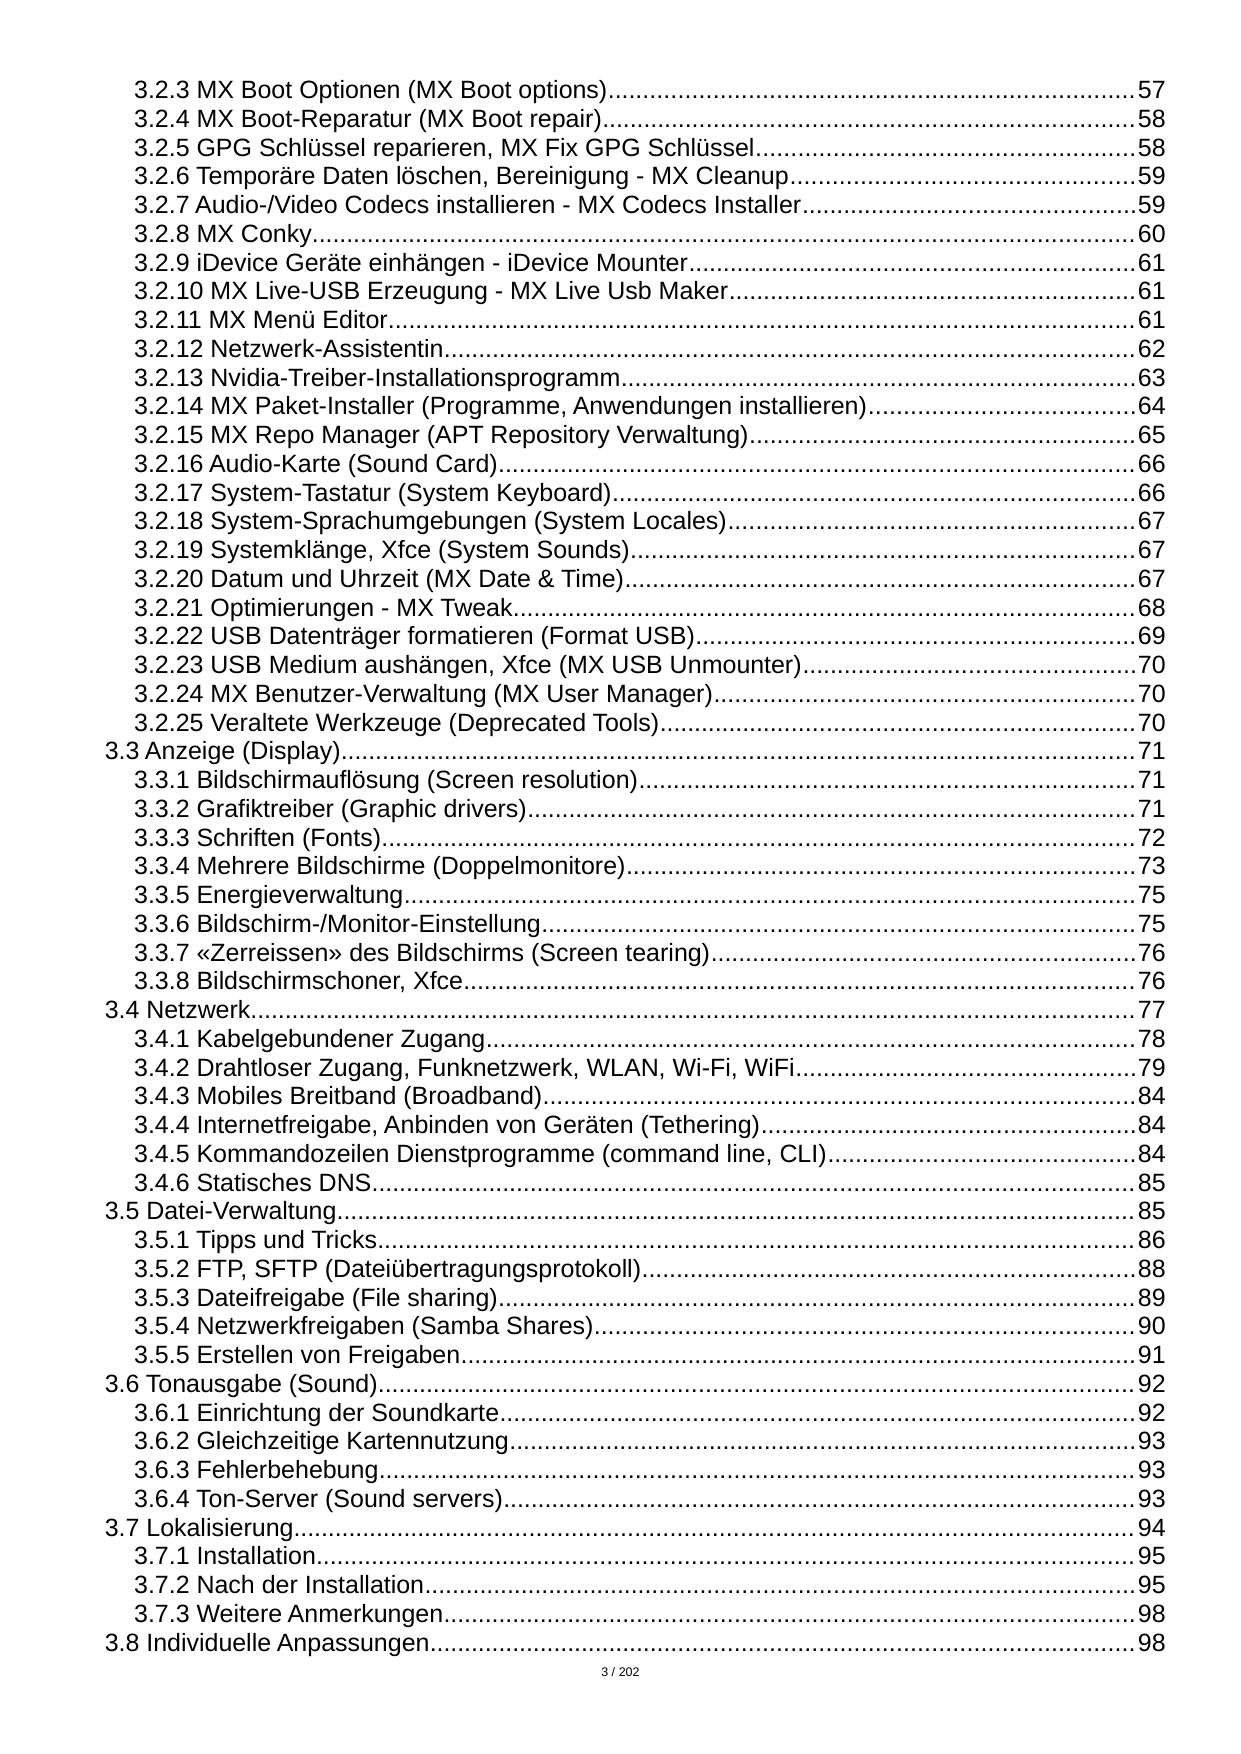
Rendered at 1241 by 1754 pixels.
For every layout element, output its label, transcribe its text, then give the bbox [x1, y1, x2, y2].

text 3.2.12 Netzwerk-Assistentin 62 [134, 334, 1166, 362]
text 3.4.1 Kabelgebundener Zugang 78 [134, 1024, 1166, 1052]
text 3.4.6 Statisches DNS 85 [134, 1167, 1166, 1196]
text 3.3.4 Mehrere Bildschirme (Doppelmonitore) 73 [134, 851, 1166, 880]
text 3.2.5 GPG Schlüssel reparieren, MX Fix GPG Schlüssel 58 [134, 132, 1166, 161]
text 3.2.21 Optimierungen - MX Tweak 68 [134, 592, 1166, 621]
text 3.4.2 Drahtloser Zugang, Funknetzwerk, WLAN, Wi-Fi, WiFi 79 [134, 1052, 1166, 1081]
text 3.2.13 Nvidia-Treiber-Installationsprogramm 63 [134, 362, 1166, 391]
text 3.7.2 Nach der Installation 95 [134, 1570, 1166, 1599]
text 3.2.18 System-Sprachumgebungen (System Locales) 67 [134, 506, 1166, 535]
text 3.6.4 Ton-Server (Sound servers) 93 [134, 1484, 1166, 1512]
text 3.4.5 Kommandozeilen Dienstprogramme (command line, CLI) 84 [134, 1139, 1166, 1167]
text 3.3.6 Bildschirm-/Monitor-Einstellung 75 [134, 909, 1166, 937]
text 3.3.7 «Zerreissen» des Bildschirms (Screen tearing) 76 [134, 937, 1166, 966]
text 3.7.3 Weitere Anmerkungen 98 [134, 1599, 1166, 1627]
text 3.3 Anzeige (Display) 71 [104, 736, 1166, 765]
text 3.2.19 Systemklänge, Xfce (System Sounds) 67 [134, 535, 1166, 564]
text 3.2.11 MX Menü Editor 61 [134, 305, 1166, 334]
text 3.2.15 MX Repo Manager (APT Repository Verwaltung) 65 [134, 420, 1166, 449]
text 3.2.6 Temporäre Daten löschen, Bereinigung - MX Cleanup 59 [134, 161, 1166, 190]
text 3.5 Datei-Verwaltung 85 [104, 1196, 1166, 1225]
text 3.2.23 USB Medium aushängen, Xfce (MX USB Unmounter) 70 [134, 650, 1166, 679]
text 3.2.24 MX Benutzer-Verwaltung (MX User Manager) 70 [134, 679, 1166, 707]
text 3.4 Netzwerk 77 [104, 995, 1166, 1024]
text 3.5.5 Erstellen von Freigaben 91 [134, 1340, 1166, 1369]
text 3.8 Individuelle Anpassungen 98 [104, 1627, 1166, 1656]
text 3.2.22 USB Datenträger formatieren (Format USB) 69 [134, 621, 1166, 650]
text 3.2.17 System-Tastatur (System Keyboard) 66 [134, 477, 1166, 506]
text 3.5.1 Tipps und Tricks 86 [134, 1225, 1166, 1254]
text 3.2.9 iDevice Geräte einhängen - iDevice Mounter 61 [134, 247, 1166, 276]
text 3.3.3 Schriften (Fonts) 72 [134, 822, 1166, 851]
text 3.5.2 FTP, SFTP (Dateiübertragungsprotokoll) 88 [134, 1254, 1166, 1282]
text 3.2.10 MX Live-USB Erzeugung - MX Live Usb Maker 61 [134, 276, 1166, 305]
text 3.2.16 Audio-Karte (Sound Card) 66 [134, 449, 1166, 477]
text 3.6.3 Fehlerbehebung 93 [134, 1455, 1166, 1484]
text 3.3.8 Bildschirmschoner, Xfce 76 [134, 966, 1166, 995]
text 3.2.25 Veraltete Werkzeuge (Deprecated Tools) 70 [134, 707, 1166, 736]
text 3.4.4 Internetfreigabe, Anbinden von Geräten (Tethering) 84 [134, 1110, 1166, 1139]
text 3.3.2 Grafiktreiber (Graphic drivers) 71 [134, 794, 1166, 822]
text 3.3.1 Bildschirmauflösung (Screen resolution) 71 [134, 765, 1166, 794]
text 3.5.3 Dateifreigabe (File sharing) 89 [134, 1282, 1166, 1311]
text 3.7 Lokalisierung 94 [104, 1512, 1166, 1541]
text 3.2.8 MX Conky 60 [134, 219, 1166, 247]
text 3.2.4 MX Boot-Reparatur (MX Boot repair) 58 [134, 104, 1166, 132]
text 3.4.3 Mobiles Breitband (Broadband) 84 [134, 1081, 1166, 1110]
text 3.2.3 MX Boot Optionen (MX Boot options) 57 [134, 75, 1166, 104]
text 3.2.20 Datum und Uhrzeit (MX Date & Time) 67 [134, 564, 1166, 592]
text 3.2.7 Audio-/Video Codecs installieren - MX Codecs Installer 59 [134, 190, 1166, 219]
text 3.5.4 Netzwerkfreigaben (Samba Shares) 90 [134, 1311, 1166, 1340]
text 3.6.1 Einrichtung der Soundkarte 92 [134, 1397, 1166, 1426]
text 3.6 Tonausgabe (Sound) 92 [104, 1369, 1166, 1397]
text 3.2.14 MX Paket-Installer (Programme, Anwendungen installieren) 64 [134, 391, 1166, 420]
text 3.3.5 Energieverwaltung 75 [134, 880, 1166, 909]
text 3.7.1 Installation 95 [134, 1541, 1166, 1570]
text 3.6.2 Gleichzeitige Kartennutzung 93 [134, 1426, 1166, 1455]
